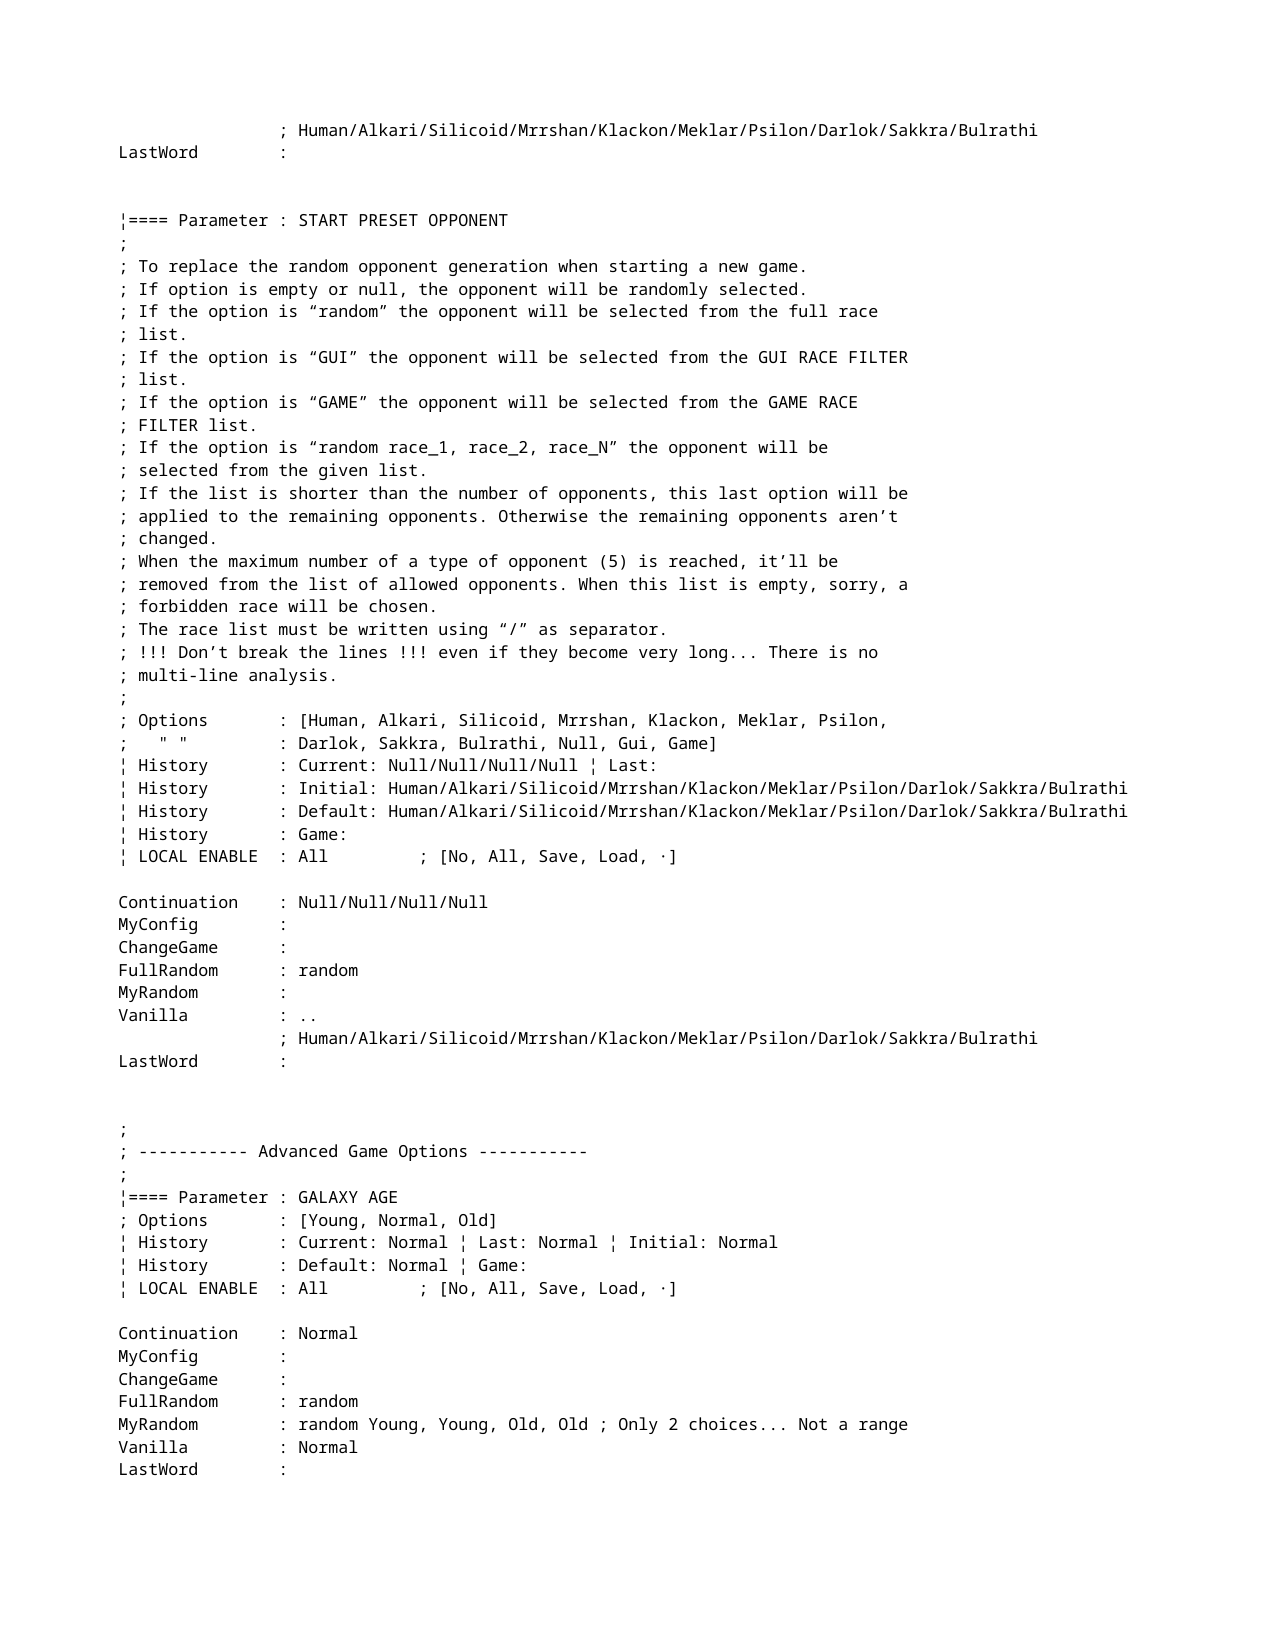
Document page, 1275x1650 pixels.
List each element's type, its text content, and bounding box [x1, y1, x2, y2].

text ¦ LOCAL ENABLE : All ; [No, All, Save, Load, ·] [118, 1276, 1157, 1299]
text ; list. [118, 368, 1157, 391]
text ; forbidden race will be chosen. [118, 595, 1157, 618]
text ¦ History : Initial: Human/Alkari/Silicoid/Mrrshan/Klackon/Meklar/Psilon/Darlok/Sakkra/Bulrathi [118, 777, 1157, 799]
text ¦==== Parameter : START PRESET OPPONENT [118, 209, 1157, 232]
text ¦ LOCAL ENABLE : All ; [No, All, Save, Load, ·] [118, 845, 1157, 867]
text ; If option is empty or null, the opponent will be randomly selected. [118, 277, 1157, 300]
text ; FILTER list. [118, 413, 1157, 436]
text ; Human/Alkari/Silicoid/Mrrshan/Klackon/Meklar/Psilon/Darlok/Sakkra/Bulrathi [118, 1026, 1157, 1049]
text ; Options : [Human, Alkari, Silicoid, Mrrshan, Klackon, Meklar, Psilon, [118, 708, 1157, 731]
text ; [118, 1163, 1157, 1185]
text ¦==== Parameter : GALAXY AGE [118, 1185, 1157, 1208]
text LastWord : [118, 1049, 1157, 1072]
text ; !!! Don’t break the lines !!! even if they become very long... There is no [118, 640, 1157, 663]
text MyRandom : random Young, Young, Old, Old ; Only 2 choices... Not a range [118, 1412, 1157, 1435]
text ; If the list is shorter than the number of opponents, this last option will be [118, 481, 1157, 504]
text ; multi-line analysis. [118, 663, 1157, 686]
text ; selected from the given list. [118, 459, 1157, 481]
text ; If the option is “GAME” the opponent will be selected from the GAME RACE [118, 391, 1157, 413]
text ; If the option is “random” the opponent will be selected from the full race [118, 300, 1157, 322]
text ; changed. [118, 527, 1157, 549]
text MyConfig : [118, 1344, 1157, 1367]
text ; applied to the remaining opponents. Otherwise the remaining opponents aren’t [118, 504, 1157, 527]
text ; If the option is “GUI” the opponent will be selected from the GUI RACE FILTER [118, 345, 1157, 368]
text ; " " : Darlok, Sakkra, Bulrathi, Null, Gui, Game] [118, 731, 1157, 754]
text ; ----------- Advanced Game Options ----------- [118, 1140, 1157, 1163]
text ¦ History : Default: Human/Alkari/Silicoid/Mrrshan/Klackon/Meklar/Psilon/Darlok/Sakkra/Bulrathi [118, 799, 1157, 822]
text ; [118, 1117, 1157, 1140]
text Continuation : Normal [118, 1322, 1157, 1344]
text Continuation : Null/Null/Null/Null [118, 890, 1157, 913]
text ; Options : [Young, Normal, Old] [118, 1208, 1157, 1231]
text ; list. [118, 322, 1157, 345]
text ¦ History : Default: Normal ¦ Game: [118, 1253, 1157, 1276]
text Vanilla : Normal [118, 1435, 1157, 1458]
text ¦ History : Current: Normal ¦ Last: Normal ¦ Initial: Normal [118, 1231, 1157, 1253]
text MyConfig : [118, 913, 1157, 936]
text Vanilla : .. [118, 1004, 1157, 1026]
text FullRandom : random [118, 958, 1157, 981]
text LastWord : [118, 1458, 1157, 1481]
text ; [118, 232, 1157, 254]
text ; The race list must be written using “/” as separator. [118, 618, 1157, 640]
text ¦ History : Game: [118, 822, 1157, 845]
text ¦ History : Current: Null/Null/Null/Null ¦ Last: [118, 754, 1157, 777]
text ; Human/Alkari/Silicoid/Mrrshan/Klackon/Meklar/Psilon/Darlok/Sakkra/Bulrathi [118, 118, 1157, 141]
text MyRandom : [118, 981, 1157, 1004]
text ; [118, 686, 1157, 708]
text ; To replace the random opponent generation when starting a new game. [118, 254, 1157, 277]
text ChangeGame : [118, 1367, 1157, 1390]
text ChangeGame : [118, 936, 1157, 958]
text FullRandom : random [118, 1390, 1157, 1412]
text ; removed from the list of allowed opponents. When this list is empty, sorry, a [118, 572, 1157, 595]
text ; When the maximum number of a type of opponent (5) is reached, it’ll be [118, 549, 1157, 572]
text ; If the option is “random race_1, race_2, race_N” the opponent will be [118, 436, 1157, 459]
text LastWord : [118, 141, 1157, 163]
